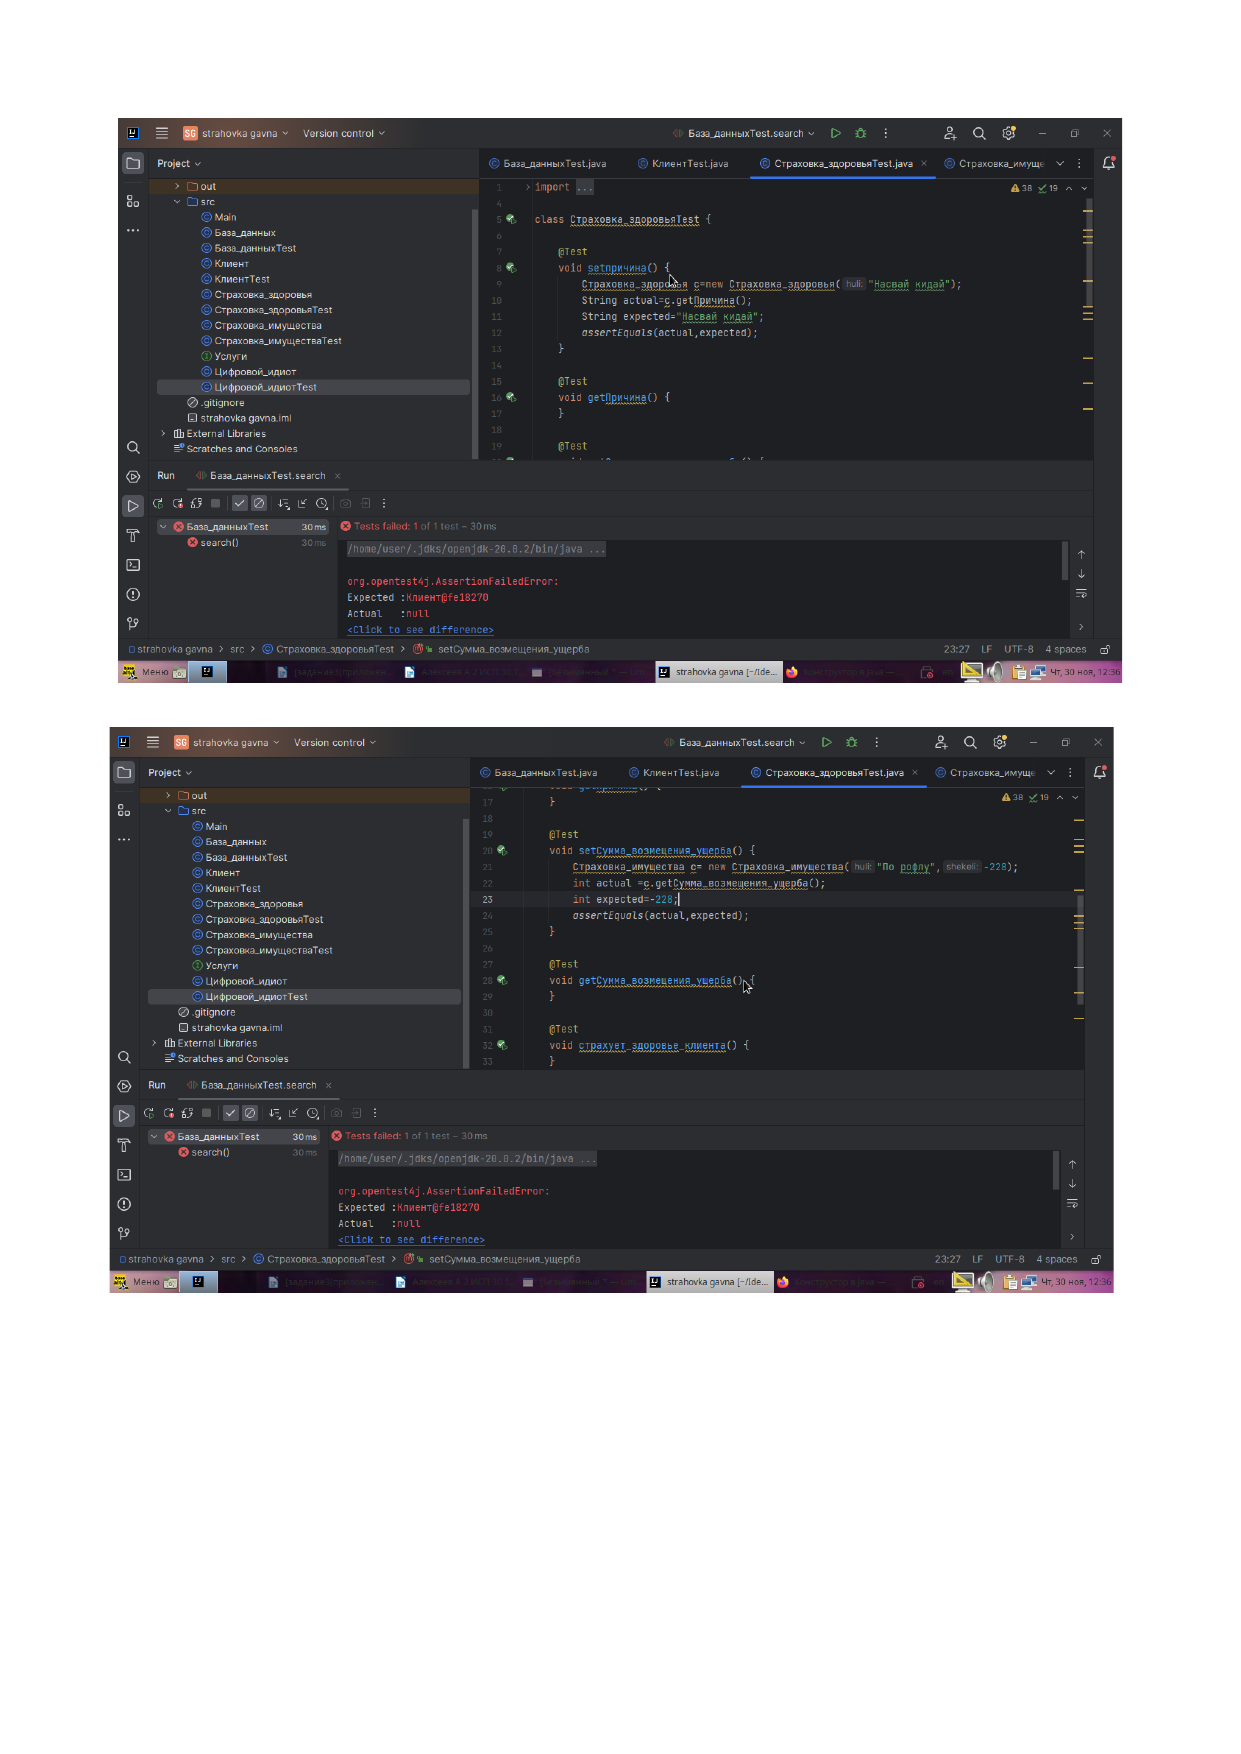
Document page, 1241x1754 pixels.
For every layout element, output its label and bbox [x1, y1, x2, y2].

picture [109, 727, 1114, 1293]
picture [118, 118, 1123, 683]
